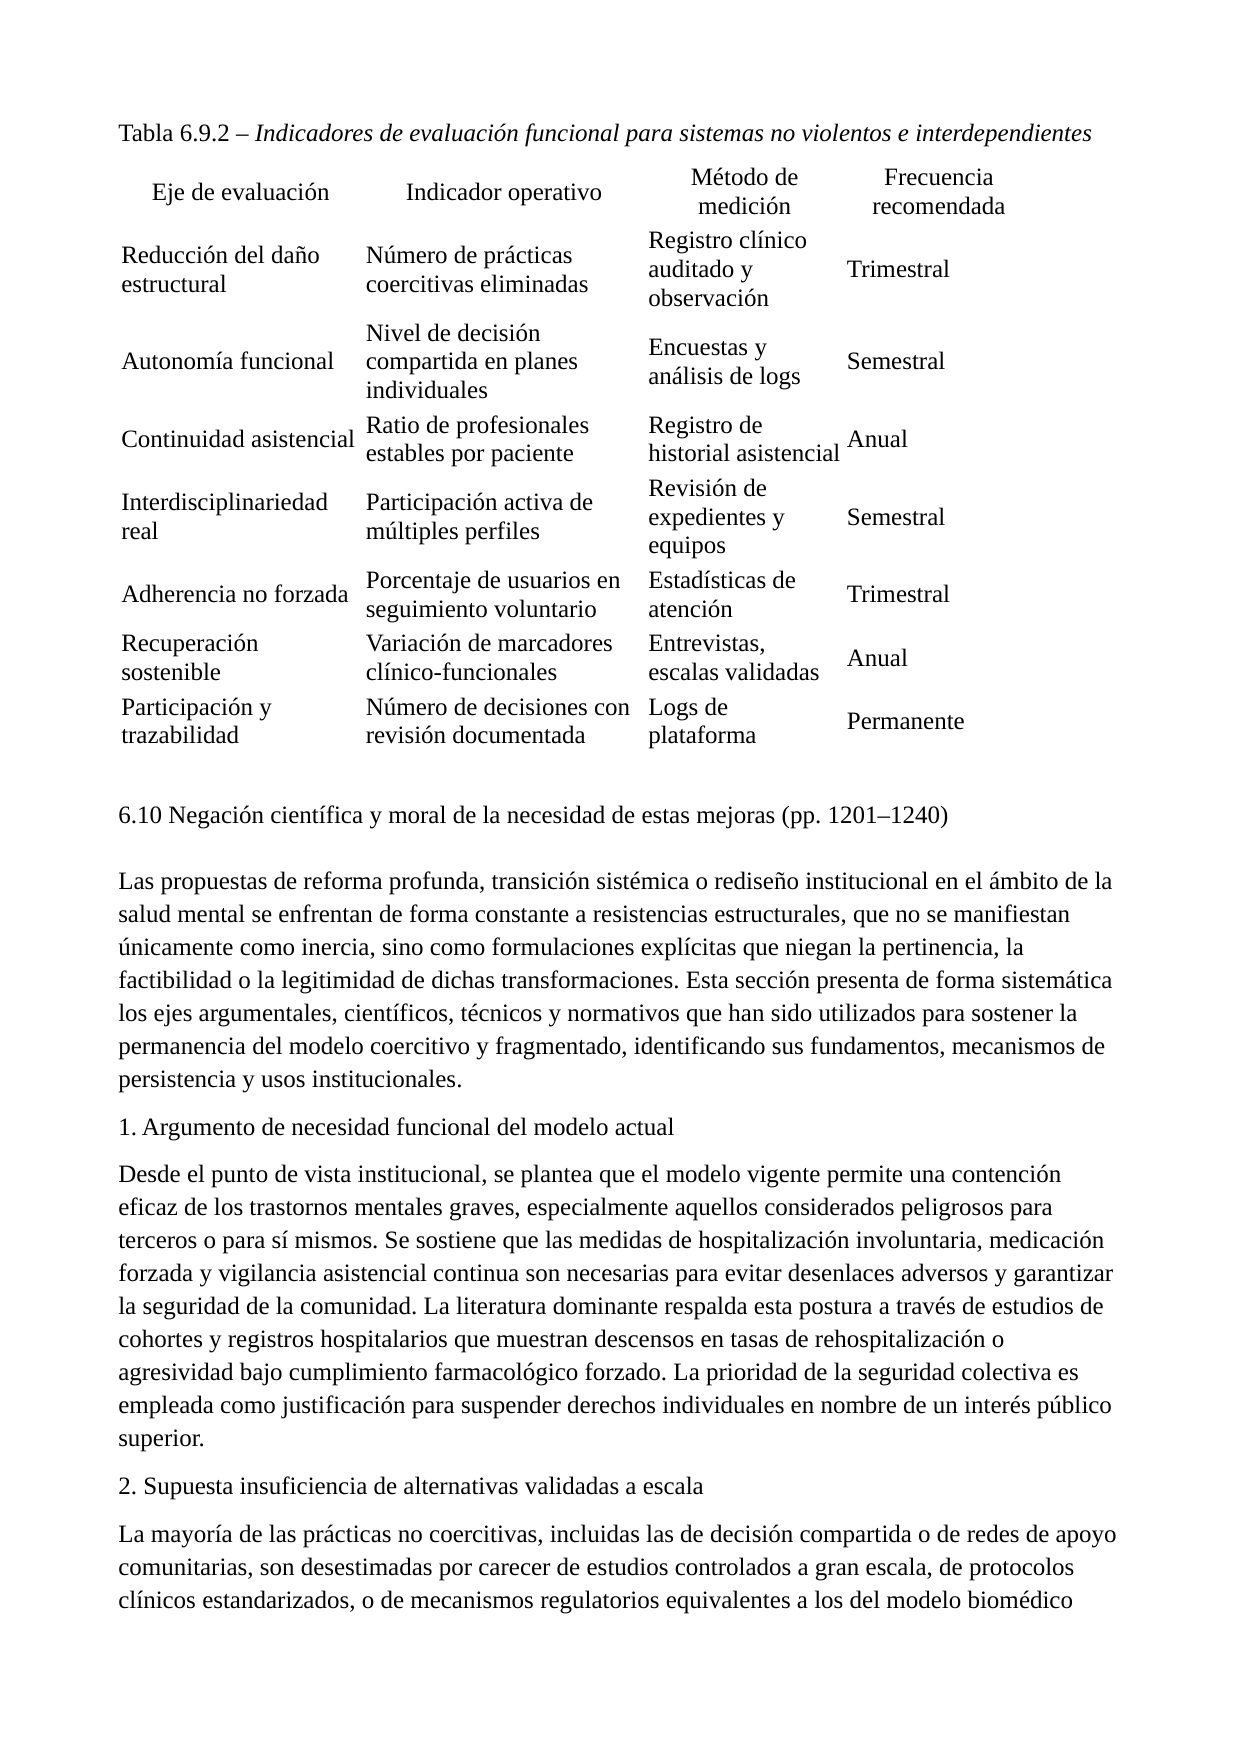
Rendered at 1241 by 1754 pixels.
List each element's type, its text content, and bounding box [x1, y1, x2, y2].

table_cell Reducción del daño estructural [118, 223, 363, 315]
table_header Método de medición [645, 159, 844, 223]
table_cell Variación de marcadores clínico-funcionales [363, 626, 645, 689]
table_cell Encuestas y análisis de logs [645, 315, 844, 407]
table_cell Nivel de decisión compartida en planes individuales [363, 315, 645, 407]
table_cell Recuperación sostenible [118, 626, 363, 689]
table_cell Número de prácticas coercitivas eliminadas [363, 223, 645, 315]
table_cell Registro de historial asistencial [645, 407, 844, 470]
table_header Eje de evaluación [118, 159, 363, 223]
text 1. Argumento de necesidad funcional del modelo actual [118, 1112, 1122, 1140]
table_cell Entrevistas, escalas validadas [645, 626, 844, 689]
table_cell Ratio de profesionales estables por paciente [363, 407, 645, 470]
text Desde el punto de vista institucional, se plantea que el modelo vigente permite una contención eficaz de los trastornos mentales graves, especialmente aquellos considerados peligrosos para terceros o para sí mismos. Se sostiene que las medidas de hospitalización involuntaria, medicación forzada y vigilancia asistencial continua son necesarias para evitar desenlaces adversos y garantizar la seguridad de la comunidad. La literatura dominante respalda esta postura a través de estudios de cohortes y registros hospitalarios que muestran descensos en tasas de rehospitalización o agresividad bajo cumplimiento farmacológico forzado. La prioridad de la seguridad colectiva es empleada como justificación para suspender derechos individuales en nombre de un interés público superior. [118, 1159, 1122, 1452]
table_cell Interdisciplinariedad real [118, 470, 363, 562]
table_header Indicador operativo [363, 159, 645, 223]
table_cell Porcentaje de usuarios en seguimiento voluntario [363, 562, 645, 626]
table_cell Anual [844, 626, 1033, 689]
table_cell Trimestral [844, 223, 1033, 315]
table_cell Trimestral [844, 562, 1033, 626]
table_cell Semestral [844, 315, 1033, 407]
table_cell Participación activa de múltiples perfiles [363, 470, 645, 562]
table_cell Autonomía funcional [118, 315, 363, 407]
table_cell Revisión de expedientes y equipos [645, 470, 844, 562]
table_cell Número de decisiones con revisión documentada [363, 689, 645, 752]
text 6.10 Negación científica y moral de la necesidad de estas mejoras (pp. 1201–1240) Las propuestas de reforma profunda, transición sistémica o rediseño institucional en el ámbito de la salud mental se enfrentan de forma constante a resistencias estructurales, que no se manifiestan únicamente como inercia, sino como formulaciones explícitas que niegan la pertinencia, la factibilidad o la legitimidad de dichas transformaciones. Esta sección presenta de forma sistemática los ejes argumentales, científicos, técnicos y normativos que han sido utilizados para sostener la permanencia del modelo coercitivo y fragmentado, identificando sus fundamentos, mecanismos de persistencia y usos institucionales. [118, 800, 1122, 1093]
table_cell Participación y trazabilidad [118, 689, 363, 752]
text 2. Supuesta insuficiencia de alternativas validadas a escala [118, 1471, 1122, 1500]
text La mayoría de las prácticas no coercitivas, incluidas las de decisión compartida o de redes de apoyo comunitarias, son desestimadas por carecer de estudios controlados a gran escala, de protocolos clínicos estandarizados, o de mecanismos regulatorios equivalentes a los del modelo biomédico [118, 1519, 1122, 1613]
subtitle Tabla 6.9.2 – Indicadores de evaluación funcional para sistemas no violentos e interdependientes [118, 118, 1122, 147]
table_cell Estadísticas de atención [645, 562, 844, 626]
table_cell Adherencia no forzada [118, 562, 363, 626]
table_cell Semestral [844, 470, 1033, 562]
table_cell Registro clínico auditado y observación [645, 223, 844, 315]
table_cell Permanente [844, 689, 1033, 752]
table_cell Continuidad asistencial [118, 407, 363, 470]
table_cell Anual [844, 407, 1033, 470]
table_header Frecuencia recomendada [844, 159, 1033, 223]
table_cell Logs de plataforma [645, 689, 844, 752]
